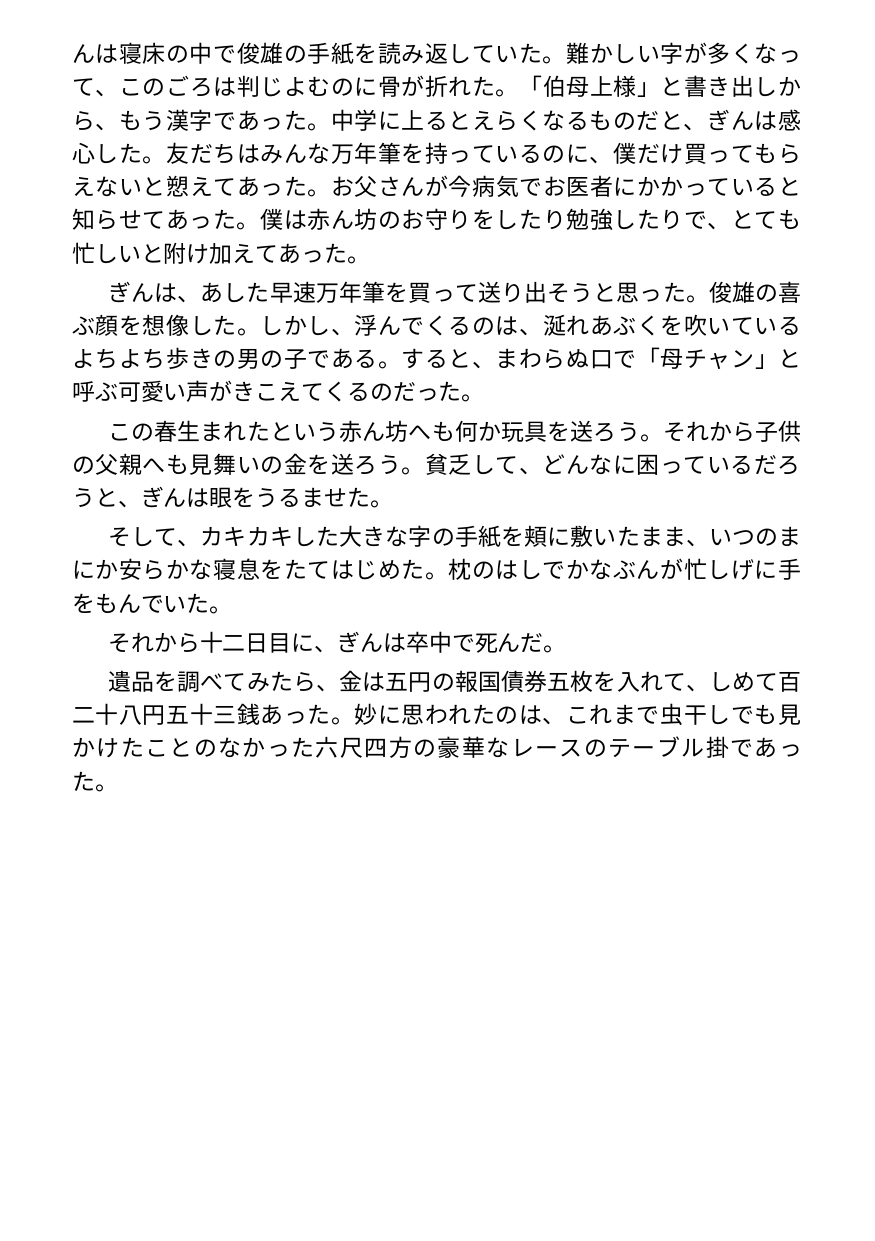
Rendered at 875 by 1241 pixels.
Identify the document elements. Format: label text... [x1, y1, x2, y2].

text 遺品を調べてみたら、金は五円の報国債券五枚を入れて、しめて百二十八円五十三銭あった。妙に思われたのは、これまで虫干しでも見かけたことのなかった六尺四方の豪華なレースのテーブル掛であった。 [72, 664, 802, 797]
text ぎんは、あした早速万年筆を買って送り出そうと思った。俊雄の喜ぶ顔を想像した。しかし、浮んでくるのは、涎れあぶくを吹いているよちよち歩きの男の子である。すると、まわらぬ口で「母チャン」と呼ぶ可愛い声がきこえてくるのだった。 [72, 274, 802, 407]
text そして、カキカキした大きな字の手紙を頬に敷いたまま、いつのまにか安らかな寝息をたてはじめた。枕のはしでかなぶんが忙しげに手をもんでいた。 [72, 519, 802, 619]
text この春生まれたという赤ん坊へも何か玩具を送ろう。それから子供の父親へも見舞いの金を送ろう。貧乏して、どんなに困っているだろうと、ぎんは眼をうるませた。 [72, 413, 802, 513]
text それから十二日目に、ぎんは卒中で死んだ。 [72, 625, 802, 658]
text んは寝床の中で俊雄の手紙を読み返していた。難かしい字が多くなって、このごろは判じよむのに骨が折れた。「伯母上様」と書き出しから、もう漢字であった。中学に上るとえらくなるものだと、ぎんは感心した。友だちはみんな万年筆を持っているのに、僕だけ買ってもらえないと愬えてあった。お父さんが今病気でお医者にかかっていると知らせてあった。僕は赤ん坊のお守りをしたり勉強したりで、とても忙しいと附け加えてあった。 [72, 36, 802, 269]
